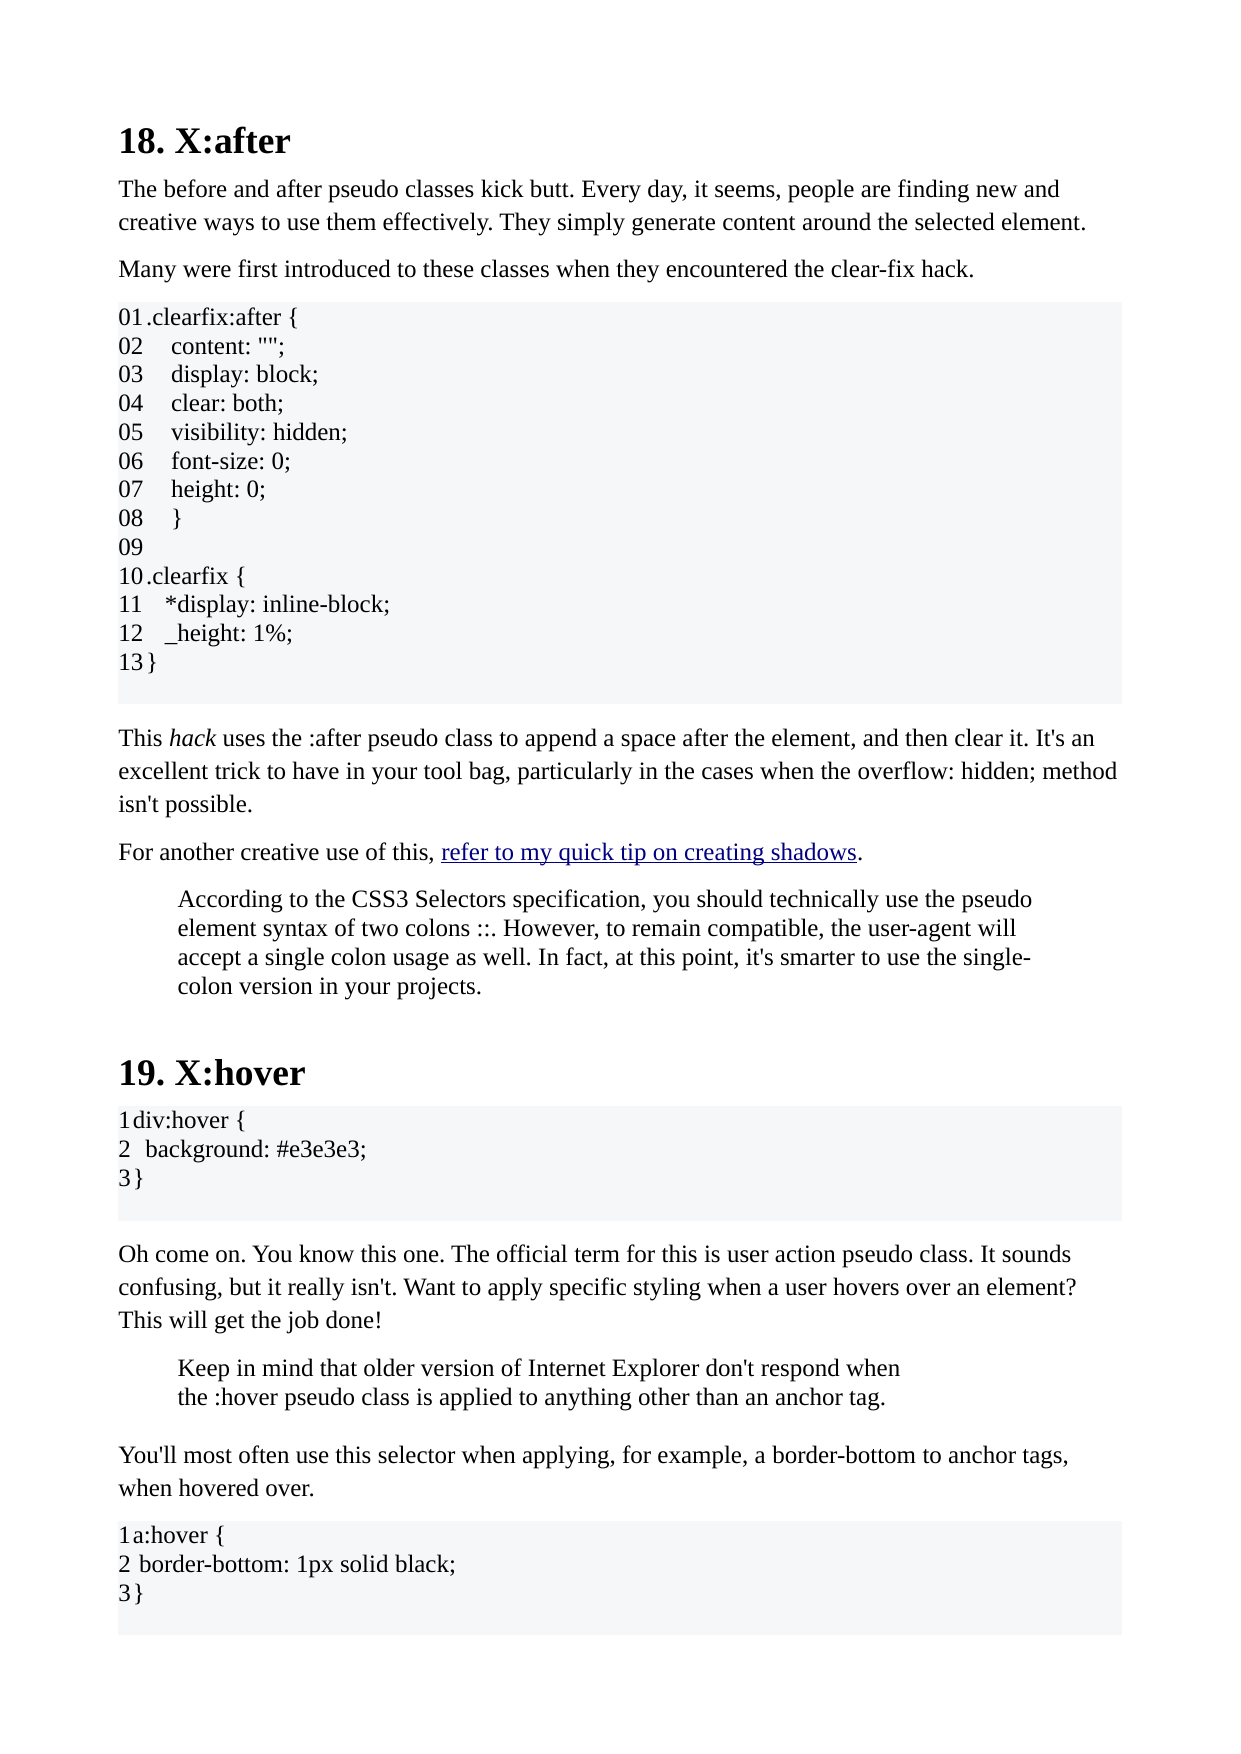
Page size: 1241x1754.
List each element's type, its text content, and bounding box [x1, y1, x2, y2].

text You'll most often use this selector when applying, for example, a border-bottom to anchor tags, when hovered over. [118, 1440, 1122, 1502]
text Keep in mind that older version of Internet Explorer don't respond when the :hover pseudo class is applied to anything other than an anchor tag. [177, 1353, 1063, 1411]
text This hack uses the :after pseudo class to append a space after the element, and then clear it. It's an excellent trick to have in your tool bag, particularly in the cases when the overflow: hidden; method isn't possible. [118, 723, 1122, 818]
table_header 01 02 03 04 05 06 07 08 09 10 11 12 13 [118, 302, 146, 676]
table_header .clearfix:after { content: ""; display: block; clear: both; visibility: hidden; font-size: 0; height: 0; } .clearfix { *display: inline-block; _height: 1%; } [146, 302, 1102, 676]
subtitle 18. X:after [118, 118, 1122, 161]
text According to the CSS3 Selectors specification, you should technically use the pseudo element syntax of two colons ::. However, to remain compatible, the user-agent will accept a single colon usage as well. In fact, at this point, it's smarter to use the single-colon version in your projects. [177, 884, 1063, 999]
text Oh come on. You know this one. The official term for this is user action pseudo class. It sounds confusing, but it really isn't. Want to apply specific styling when a user hovers over an element? This will get the job done! [118, 1239, 1122, 1334]
text Many were first introduced to these classes when they encountered the clear-fix hack. [118, 254, 1122, 283]
text For another creative use of this, refer to my quick tip on creating shadows. [118, 837, 1122, 866]
table_header 1 2 3 [118, 1521, 133, 1607]
text The before and after pseudo classes kick butt. Every day, it seems, people are finding new and creative ways to use them effectively. They simply generate content around the selected element. [118, 174, 1122, 236]
table_header div:hover { background: #e3e3e3; } [133, 1106, 877, 1192]
table_header 1 2 3 [118, 1106, 133, 1192]
subtitle 19. X:hover [118, 1050, 1122, 1093]
table_header a:hover { border-bottom: 1px solid black; } [133, 1521, 877, 1607]
